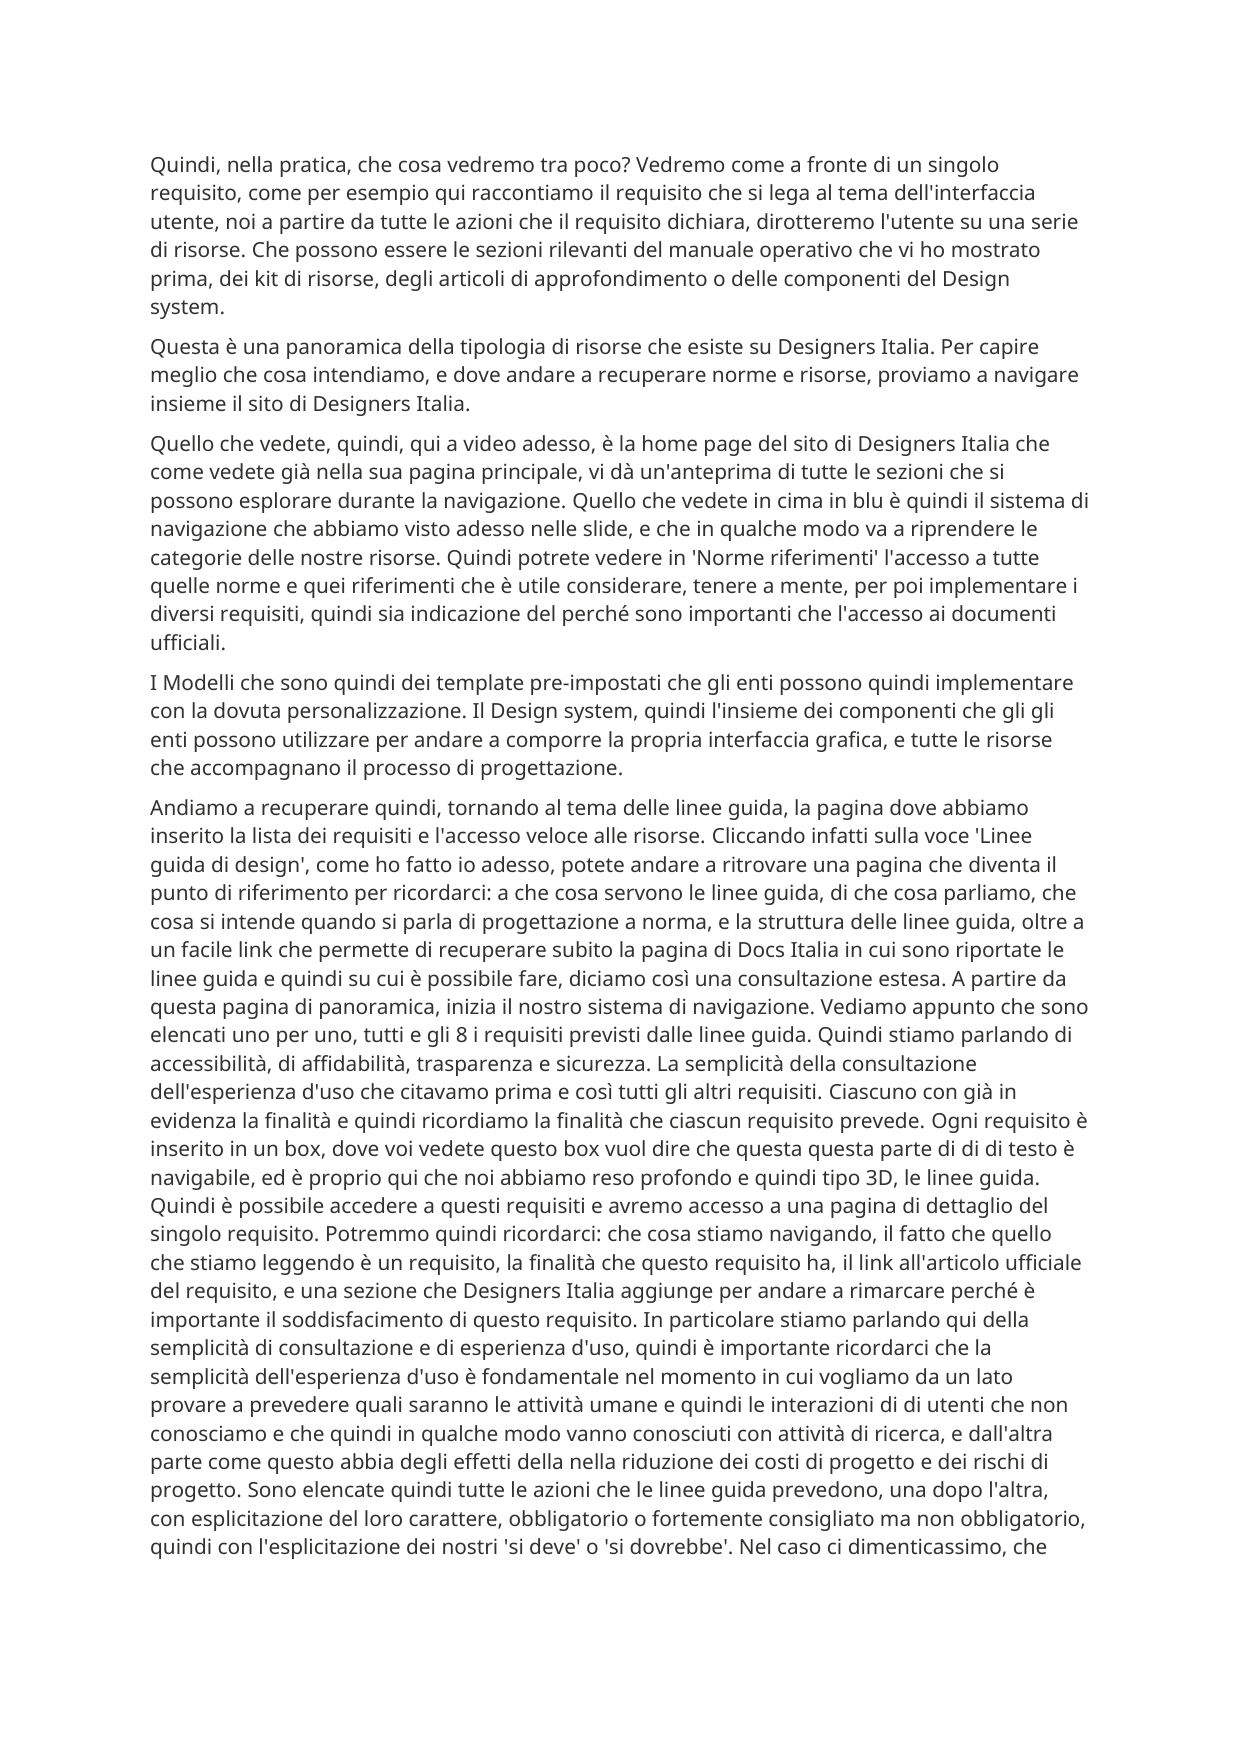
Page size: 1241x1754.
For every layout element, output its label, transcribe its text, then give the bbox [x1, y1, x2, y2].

text Quindi, nella pratica, che cosa vedremo tra poco? Vedremo come a fronte di un singolo requisito, come per esempio qui raccontiamo il requisito che si lega al tema dell'interfaccia utente, noi a partire da tutte le azioni che il requisito dichiara, dirotteremo l'utente su una serie di risorse. Che possono essere le sezioni rilevanti del manuale operativo che vi ho mostrato prima, dei kit di risorse, degli articoli di approfondimento o delle componenti del Design system. [150, 150, 1090, 321]
text Questa è una panoramica della tipologia di risorse che esiste su Designers Italia. Per capire meglio che cosa intendiamo, e dove andare a recuperare norme e risorse, proviamo a navigare insieme il sito di Designers Italia. [150, 332, 1090, 417]
text I Modelli che sono quindi dei template pre-impostati che gli enti possono quindi implementare con la dovuta personalizzazione. Il Design system, quindi l'insieme dei componenti che gli gli enti possono utilizzare per andare a comporre la propria interfaccia grafica, e tutte le risorse che accompagnano il processo di progettazione. [150, 668, 1090, 782]
text Andiamo a recuperare quindi, tornando al tema delle linee guida, la pagina dove abbiamo inserito la lista dei requisiti e l'accesso veloce alle risorse. Cliccando infatti sulla voce 'Linee guida di design', come ho fatto io adesso, potete andare a ritrovare una pagina che diventa il punto di riferimento per ricordarci: a che cosa servono le linee guida, di che cosa parliamo, che cosa si intende quando si parla di progettazione a norma, e la struttura delle linee guida, oltre a un facile link che permette di recuperare subito la pagina di Docs Italia in cui sono riportate le linee guida e quindi su cui è possibile fare, diciamo così una consultazione estesa. A partire da questa pagina di panoramica, inizia il nostro sistema di navigazione. Vediamo appunto che sono elencati uno per uno, tutti e gli 8 i requisiti previsti dalle linee guida. Quindi stiamo parlando di accessibilità, di affidabilità, trasparenza e sicurezza. La semplicità della consultazione dell'esperienza d'uso che citavamo prima e così tutti gli altri requisiti. Ciascuno con già in evidenza la finalità e quindi ricordiamo la finalità che ciascun requisito prevede. Ogni requisito è inserito in un box, dove voi vedete questo box vuol dire che questa questa parte di di di testo è navigabile, ed è proprio qui che noi abbiamo reso profondo e quindi tipo 3D, le linee guida. Quindi è possibile accedere a questi requisiti e avremo accesso a una pagina di dettaglio del singolo requisito. Potremmo quindi ricordarci: che cosa stiamo navigando, il fatto che quello che stiamo leggendo è un requisito, la finalità che questo requisito ha, il link all'articolo ufficiale del requisito, e una sezione che Designers Italia aggiunge per andare a rimarcare perché è importante il soddisfacimento di questo requisito. In particolare stiamo parlando qui della semplicità di consultazione e di esperienza d'uso, quindi è importante ricordarci che la semplicità dell'esperienza d'uso è fondamentale nel momento in cui vogliamo da un lato provare a prevedere quali saranno le attività umane e quindi le interazioni di di utenti che non conosciamo e che quindi in qualche modo vanno conosciuti con attività di ricerca, e dall'altra parte come questo abbia degli effetti della nella riduzione dei costi di progetto e dei rischi di progetto. Sono elencate quindi tutte le azioni che le linee guida prevedono, una dopo l'altra, con esplicitazione del loro carattere, obbligatorio o fortemente consigliato ma non obbligatorio, quindi con l'esplicitazione dei nostri 'si deve' o 'si dovrebbe'. Nel caso ci dimenticassimo, che [150, 793, 1090, 1561]
text Quello che vedete, quindi, qui a video adesso, è la home page del sito di Designers Italia che come vedete già nella sua pagina principale, vi dà un'anteprima di tutte le sezioni che si possono esplorare durante la navigazione. Quello che vedete in cima in blu è quindi il sistema di navigazione che abbiamo visto adesso nelle slide, e che in qualche modo va a riprendere le categorie delle nostre risorse. Quindi potrete vedere in 'Norme riferimenti' l'accesso a tutte quelle norme e quei riferimenti che è utile considerare, tenere a mente, per poi implementare i diversi requisiti, quindi sia indicazione del perché sono importanti che l'accesso ai documenti ufficiali. [150, 429, 1090, 656]
